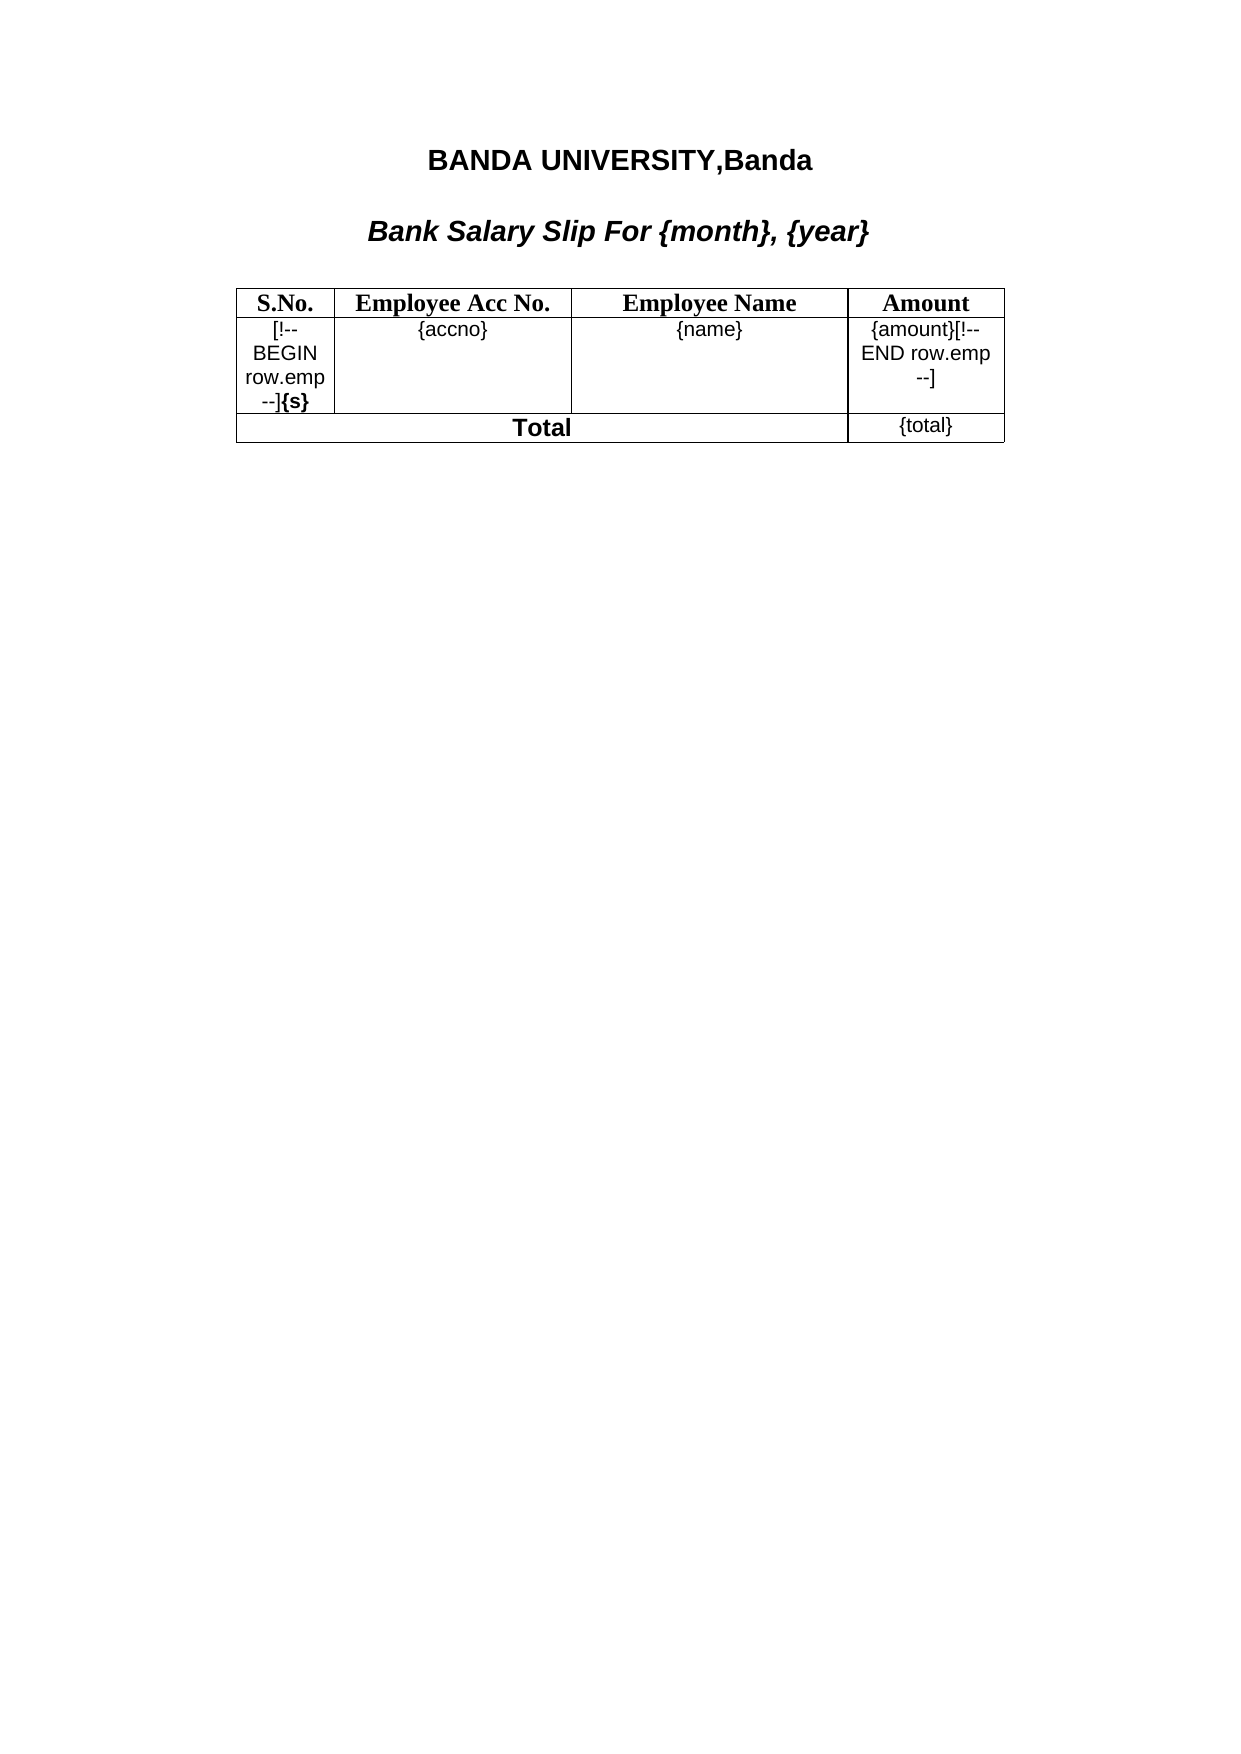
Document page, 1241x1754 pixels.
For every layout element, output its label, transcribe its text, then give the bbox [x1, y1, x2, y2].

table_cell [!-- BEGIN row.emp --]{s} [237, 318, 334, 413]
text Bank Salary Slip For {month}, {year} [118, 214, 1122, 248]
table_header Amount [849, 289, 1004, 317]
table_header Employee Name [572, 289, 847, 317]
text BANDA UNIVERSITY,Banda [118, 143, 1122, 177]
table_cell {total} [849, 414, 1004, 442]
table_cell Total [237, 414, 847, 442]
table_cell {accno} [335, 318, 571, 413]
table_cell {amount}[!-- END row.emp --] [849, 318, 1004, 413]
table_header S.No. [237, 289, 334, 317]
table_header Employee Acc No. [335, 289, 571, 317]
table_cell {name} [572, 318, 847, 413]
